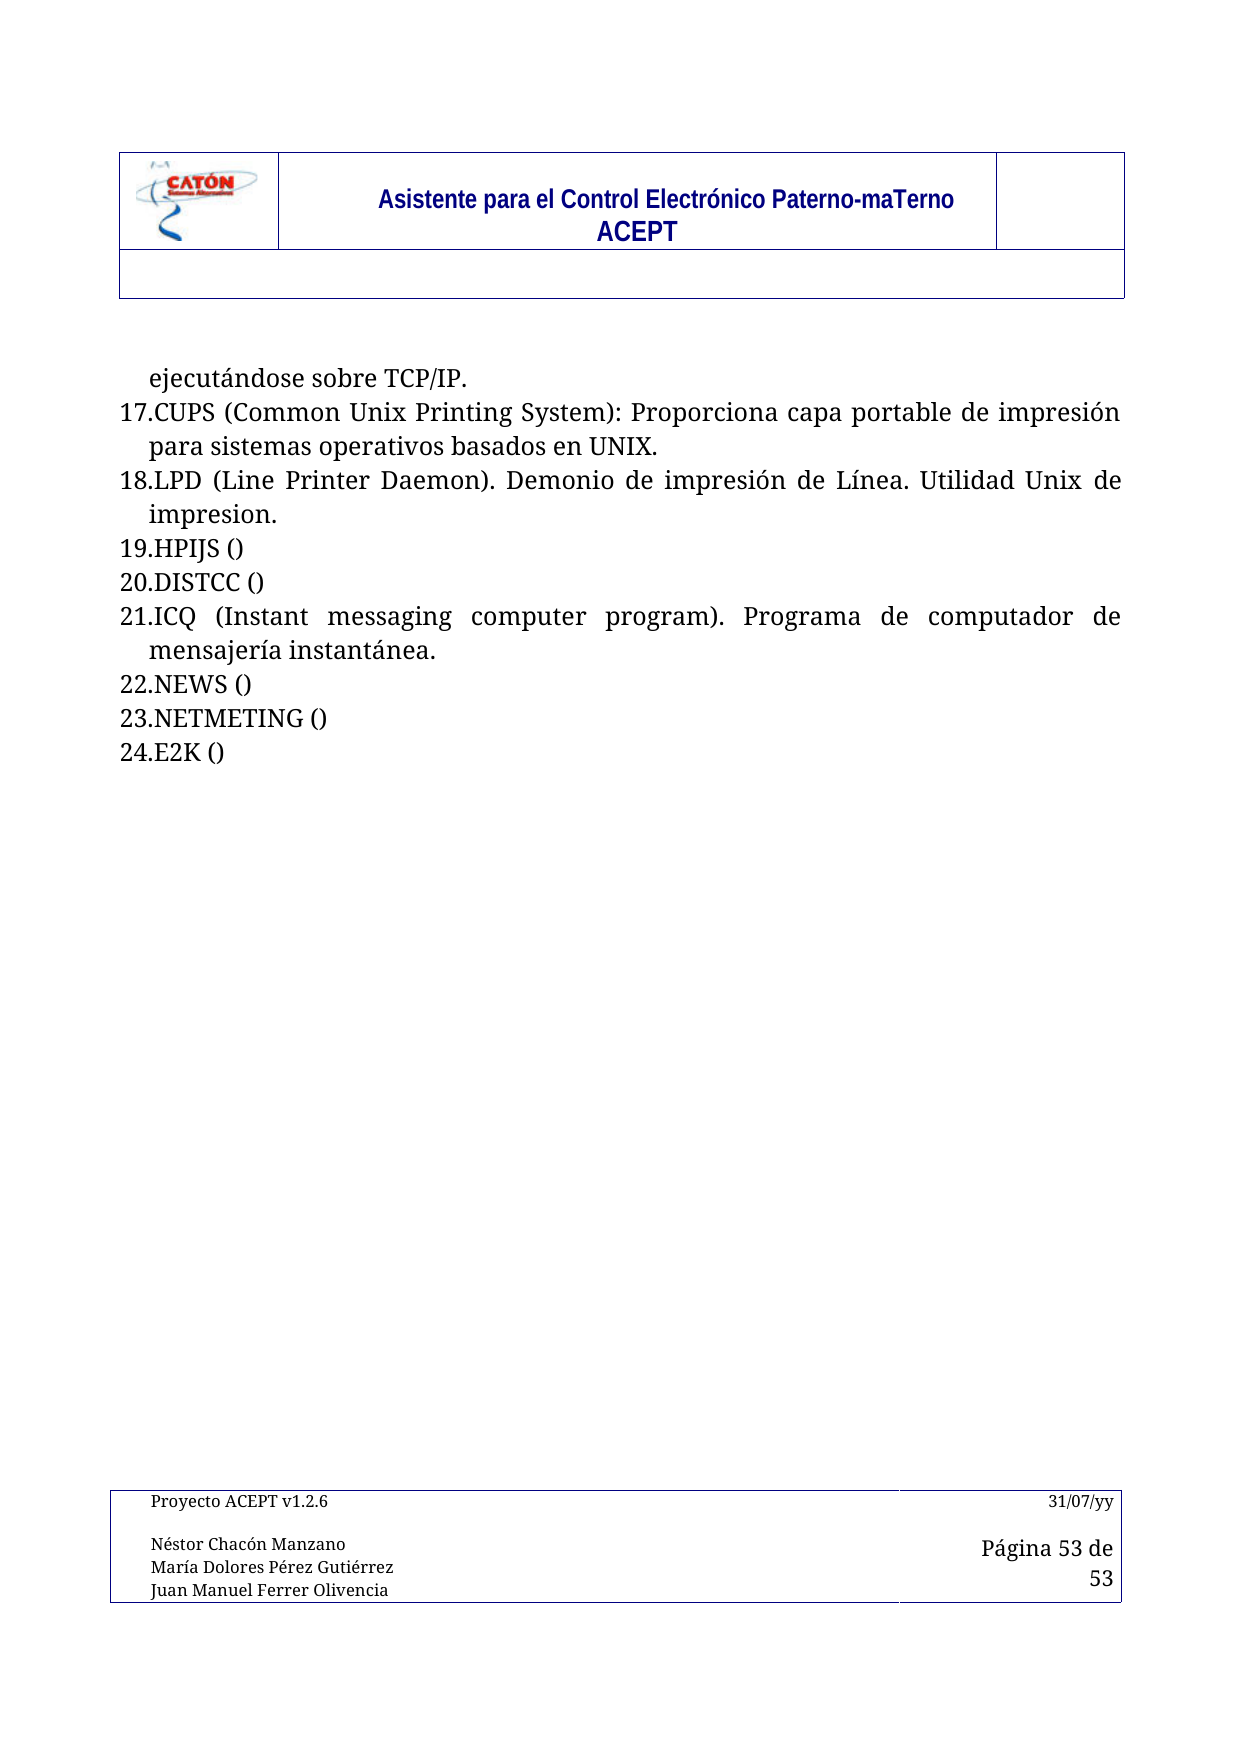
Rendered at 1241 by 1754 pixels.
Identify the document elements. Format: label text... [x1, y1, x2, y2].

list DISTCC () [119, 565, 1122, 599]
picture [136, 161, 258, 241]
list ejecutándose sobre TCP/IP. [119, 361, 1122, 395]
list ICQ (Instant messaging computer program). Programa de computador de mensajería instantánea. [119, 599, 1122, 667]
list NETMETING () [119, 701, 1122, 735]
list E2K () [119, 735, 1122, 769]
list HPIJS () [119, 531, 1122, 565]
list LPD (Line Printer Daemon). Demonio de impresión de Línea. Utilidad Unix de impresion. [119, 463, 1122, 531]
list CUPS (Common Unix Printing System): Proporciona capa portable de impresión para sistemas operativos basados en UNIX. [119, 395, 1122, 463]
list NEWS () [119, 667, 1122, 701]
